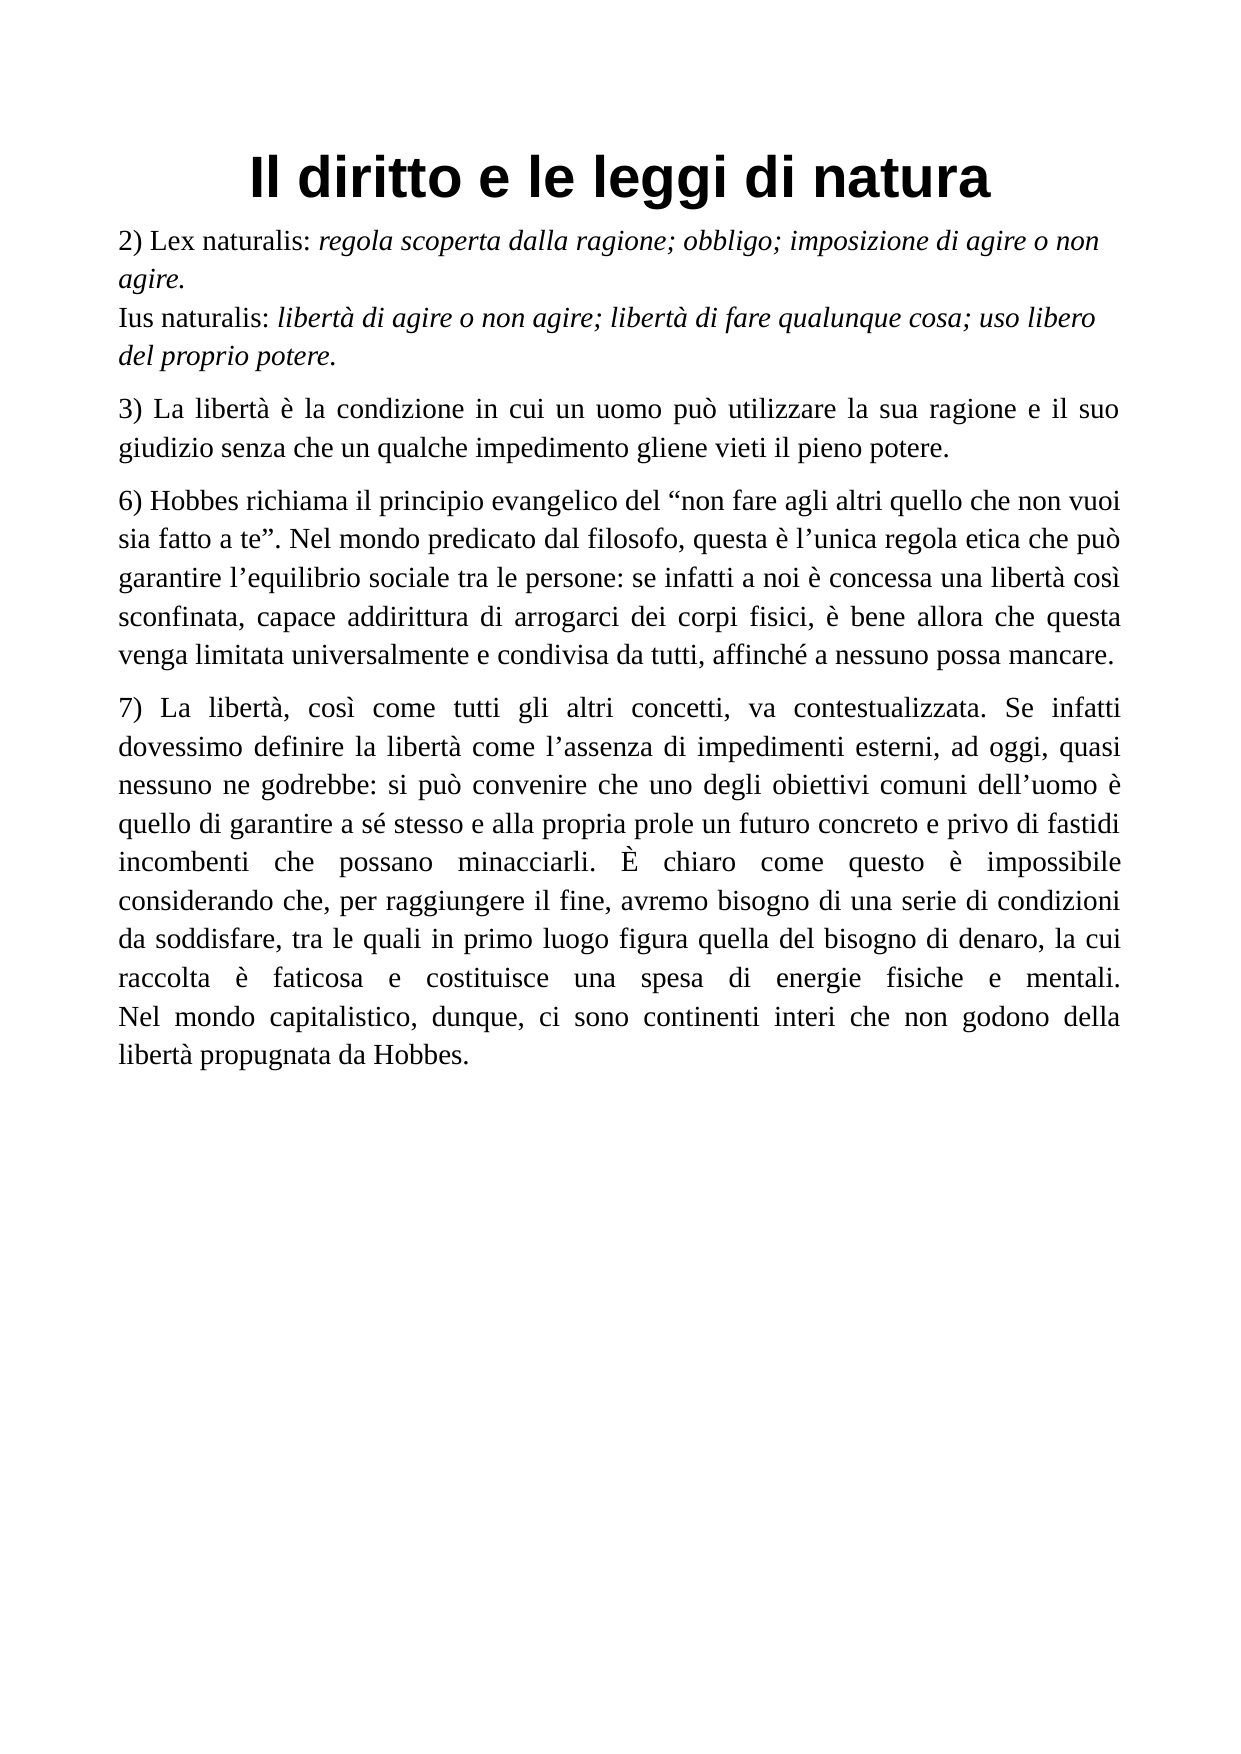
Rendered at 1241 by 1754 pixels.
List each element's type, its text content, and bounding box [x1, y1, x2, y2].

text 2) Lex naturalis: regola scoperta dalla ragione; obbligo; imposizione di agire o non agire. Ius naturalis: libertà di agire o non agire; libertà di fare qualunque cosa; uso libero del proprio potere. [118, 223, 1122, 372]
text 3) La libertà è la condizione in cui un uomo può utilizzare la sua ragione e il suo giudizio senza che un qualche impedimento gliene vieti il pieno potere. [118, 391, 1122, 463]
text 7) La libertà, così come tutti gli altri concetti, va contestualizzata. Se infatti dovessimo definire la libertà come l’assenza di impedimenti esterni, ad oggi, quasi nessuno ne godrebbe: si può convenire che uno degli obiettivi comuni dell’uomo è quello di garantire a sé stesso e alla propria prole un futuro concreto e privo di fastidi incombenti che possano minacciarli. È chiaro come questo è impossibile considerando che, per raggiungere il fine, avremo bisogno di una serie di condizioni da soddisfare, tra le quali in primo luogo figura quella del bisogno di denaro, la cui raccolta è faticosa e costituisce una spesa di energie fisiche e mentali. Nel mondo capitalistico, dunque, ci sono continenti interi che non godono della libertà propugnata da Hobbes. [118, 690, 1122, 1071]
text 6) Hobbes richiama il principio evangelico del “non fare agli altri quello che non vuoi sia fatto a te”. Nel mondo predicato dal filosofo, questa è l’unica regola etica che può garantire l’equilibrio sociale tra le persone: se infatti a noi è concessa una libertà così sconfinata, capace addirittura di arrogarci dei corpi fisici, è bene allora che questa venga limitata universalmente e condivisa da tutti, affinché a nessuno possa mancare. [118, 483, 1122, 671]
title Il diritto e le leggi di natura [118, 143, 1122, 210]
